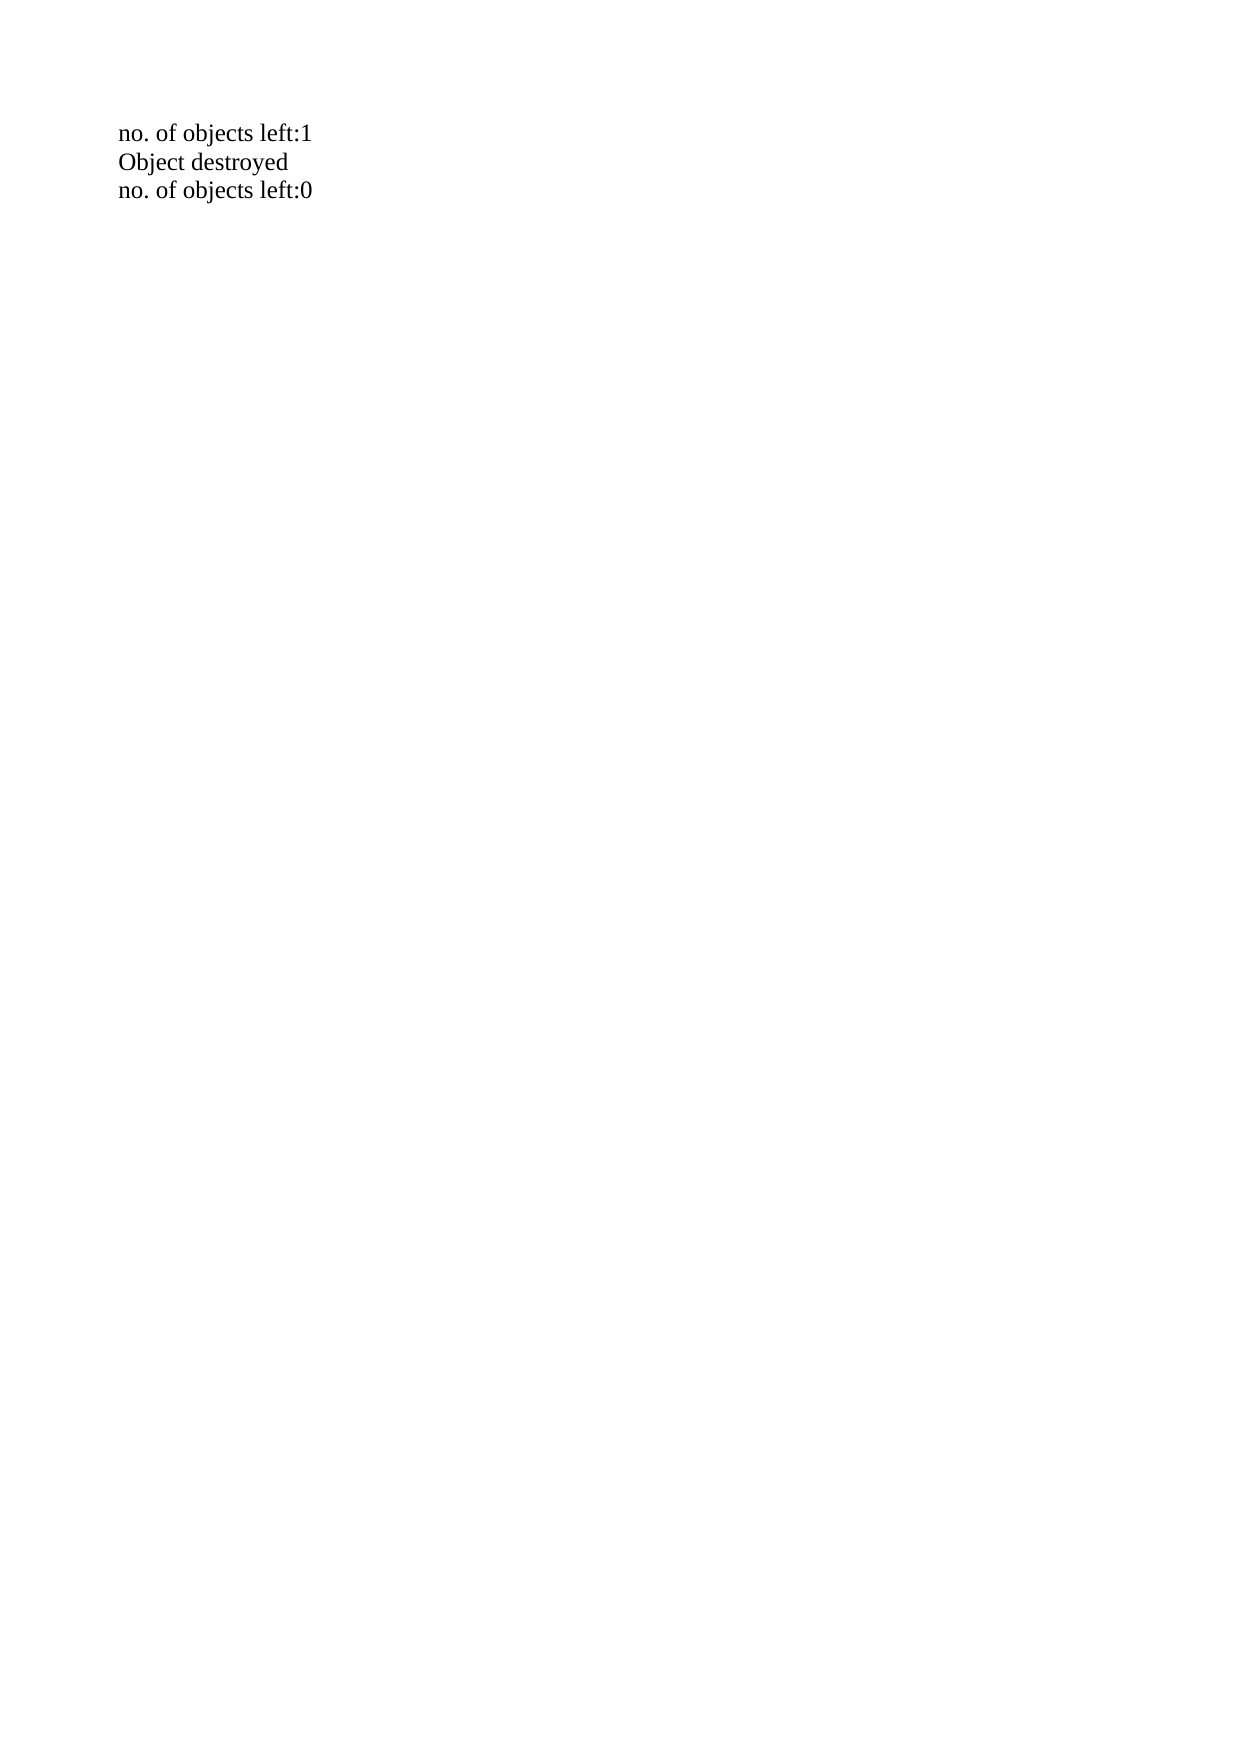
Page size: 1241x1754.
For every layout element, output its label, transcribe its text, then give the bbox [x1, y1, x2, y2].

text no. of objects left:0 [118, 176, 1122, 204]
text no. of objects left:1 [118, 118, 1122, 147]
text Object destroyed [118, 147, 1122, 176]
